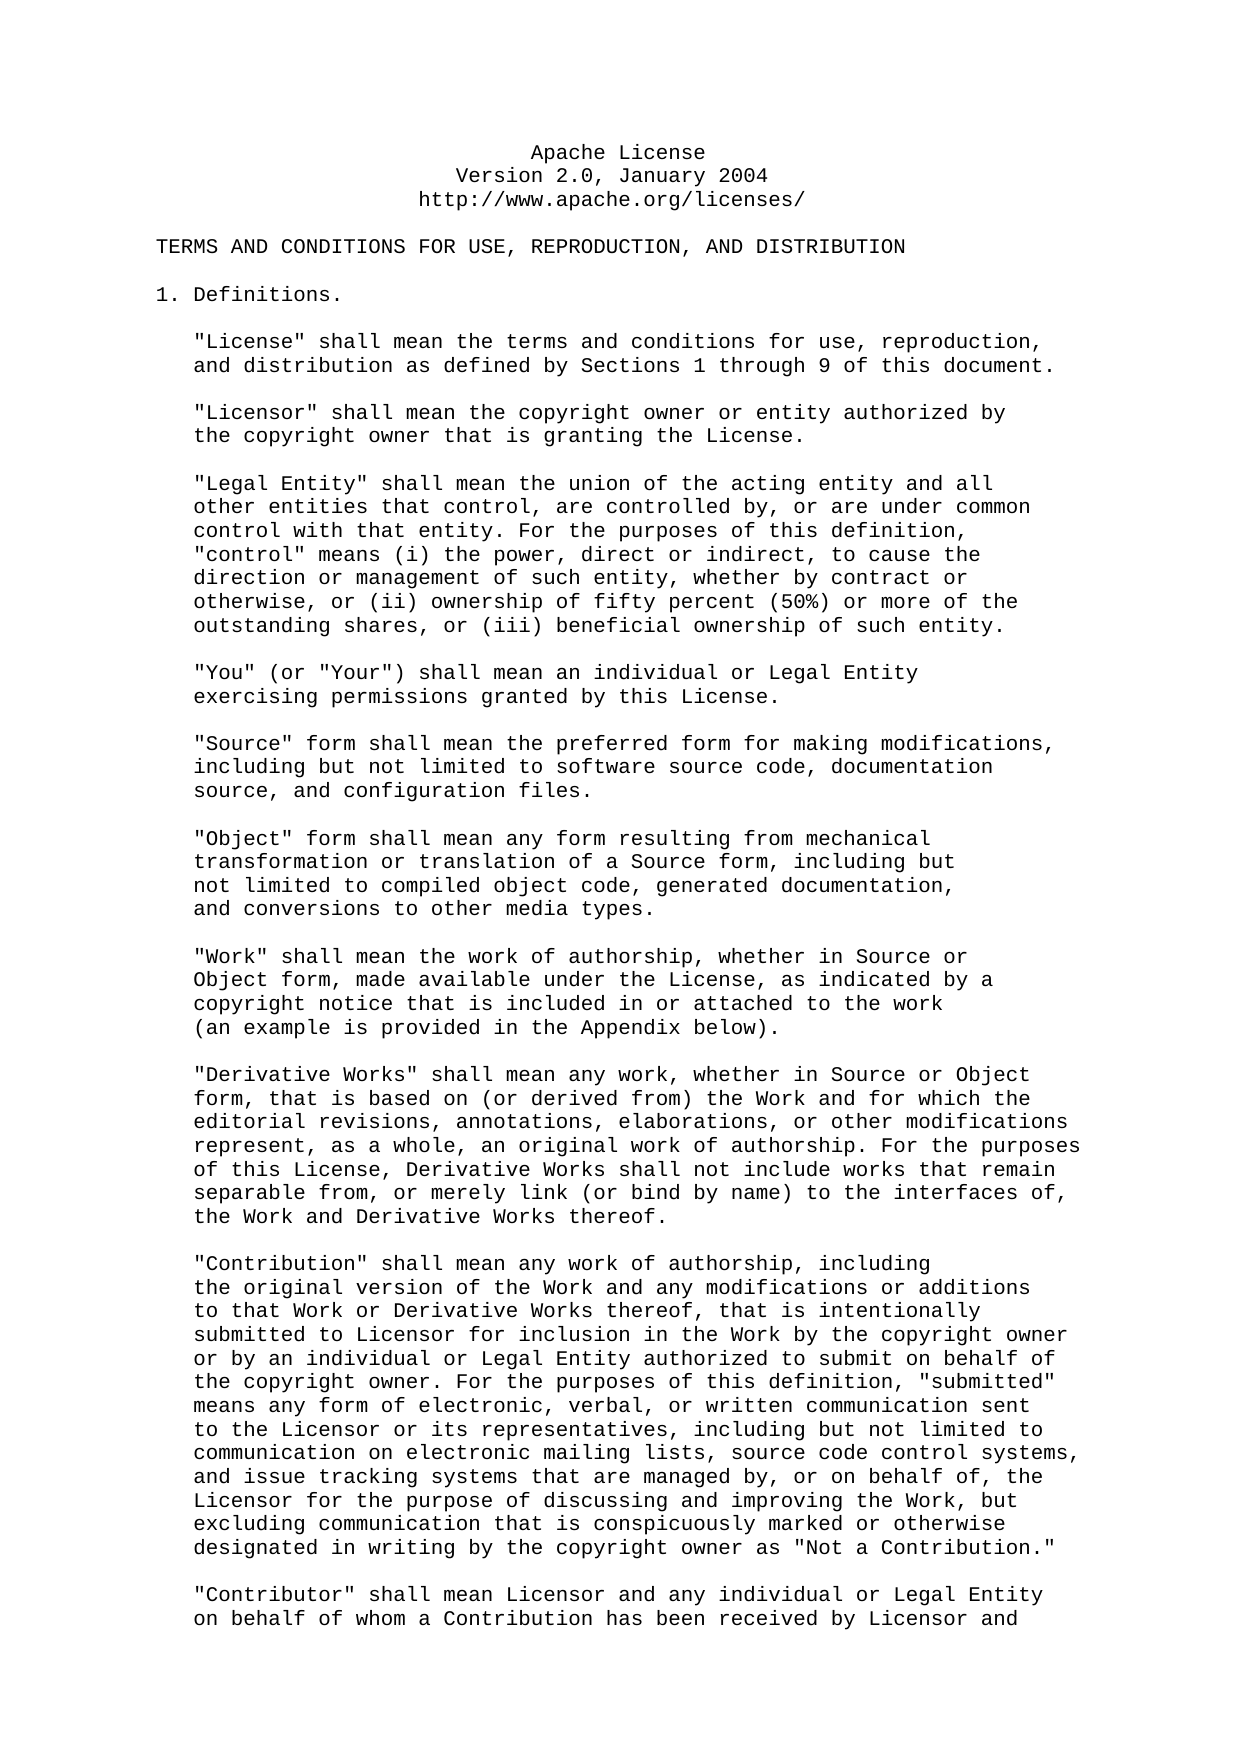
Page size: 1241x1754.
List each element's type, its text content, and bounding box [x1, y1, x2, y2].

text "Work" shall mean the work of authorship, whether in Source or [118, 946, 1122, 969]
text copyright notice that is included in or attached to the work [118, 993, 1122, 1017]
text otherwise, or (ii) ownership of fifty percent (50%) or more of the [118, 591, 1122, 615]
text and issue tracking systems that are managed by, or on behalf of, the [118, 1466, 1122, 1489]
text separable from, or merely link (or bind by name) to the interfaces of, [118, 1182, 1122, 1206]
text "Legal Entity" shall mean the union of the acting entity and all [118, 473, 1122, 496]
text the Work and Derivative Works thereof. [118, 1206, 1122, 1229]
text source, and configuration files. [118, 780, 1122, 804]
text "Contributor" shall mean Licensor and any individual or Legal Entity [118, 1584, 1122, 1608]
text communication on electronic mailing lists, source code control systems, [118, 1442, 1122, 1466]
text Apache License [118, 142, 1122, 165]
text and conversions to other media types. [118, 898, 1122, 922]
text "License" shall mean the terms and conditions for use, reproduction, [118, 331, 1122, 354]
text "Object" form shall mean any form resulting from mechanical [118, 827, 1122, 851]
text on behalf of whom a Contribution has been received by Licensor and [118, 1608, 1122, 1631]
text control with that entity. For the purposes of this definition, [118, 520, 1122, 544]
text "control" means (i) the power, direct or indirect, to cause the [118, 544, 1122, 567]
text other entities that control, are controlled by, or are under common [118, 496, 1122, 520]
text including but not limited to software source code, documentation [118, 757, 1122, 780]
text or by an individual or Legal Entity authorized to submit on behalf of [118, 1348, 1122, 1371]
text 1. Definitions. [118, 284, 1122, 307]
text of this License, Derivative Works shall not include works that remain [118, 1158, 1122, 1182]
text to the Licensor or its representatives, including but not limited to [118, 1419, 1122, 1442]
text Licensor for the purpose of discussing and improving the Work, but [118, 1489, 1122, 1513]
text the copyright owner. For the purposes of this definition, "submitted" [118, 1371, 1122, 1395]
text to that Work or Derivative Works thereof, that is intentionally [118, 1300, 1122, 1324]
text "You" (or "Your") shall mean an individual or Legal Entity [118, 662, 1122, 686]
text the copyright owner that is granting the License. [118, 426, 1122, 449]
text submitted to Licensor for inclusion in the Work by the copyright owner [118, 1324, 1122, 1348]
text TERMS AND CONDITIONS FOR USE, REPRODUCTION, AND DISTRIBUTION [118, 236, 1122, 260]
text means any form of electronic, verbal, or written communication sent [118, 1395, 1122, 1419]
text and distribution as defined by Sections 1 through 9 of this document. [118, 354, 1122, 378]
text "Derivative Works" shall mean any work, whether in Source or Object [118, 1064, 1122, 1088]
text outstanding shares, or (iii) beneficial ownership of such entity. [118, 615, 1122, 638]
text Object form, made available under the License, as indicated by a [118, 969, 1122, 993]
text the original version of the Work and any modifications or additions [118, 1277, 1122, 1300]
text "Licensor" shall mean the copyright owner or entity authorized by [118, 402, 1122, 426]
text direction or management of such entity, whether by contract or [118, 567, 1122, 591]
text transformation or translation of a Source form, including but [118, 851, 1122, 875]
text designated in writing by the copyright owner as "Not a Contribution." [118, 1537, 1122, 1561]
text "Contribution" shall mean any work of authorship, including [118, 1253, 1122, 1277]
text not limited to compiled object code, generated documentation, [118, 875, 1122, 898]
text Version 2.0, January 2004 [118, 165, 1122, 189]
text form, that is based on (or derived from) the Work and for which the [118, 1088, 1122, 1111]
text represent, as a whole, an original work of authorship. For the purposes [118, 1135, 1122, 1158]
text excluding communication that is conspicuously marked or otherwise [118, 1513, 1122, 1537]
text (an example is provided in the Appendix below). [118, 1017, 1122, 1040]
text editorial revisions, annotations, elaborations, or other modifications [118, 1111, 1122, 1135]
text "Source" form shall mean the preferred form for making modifications, [118, 733, 1122, 757]
text exercising permissions granted by this License. [118, 686, 1122, 709]
text http://www.apache.org/licenses/ [118, 189, 1122, 213]
